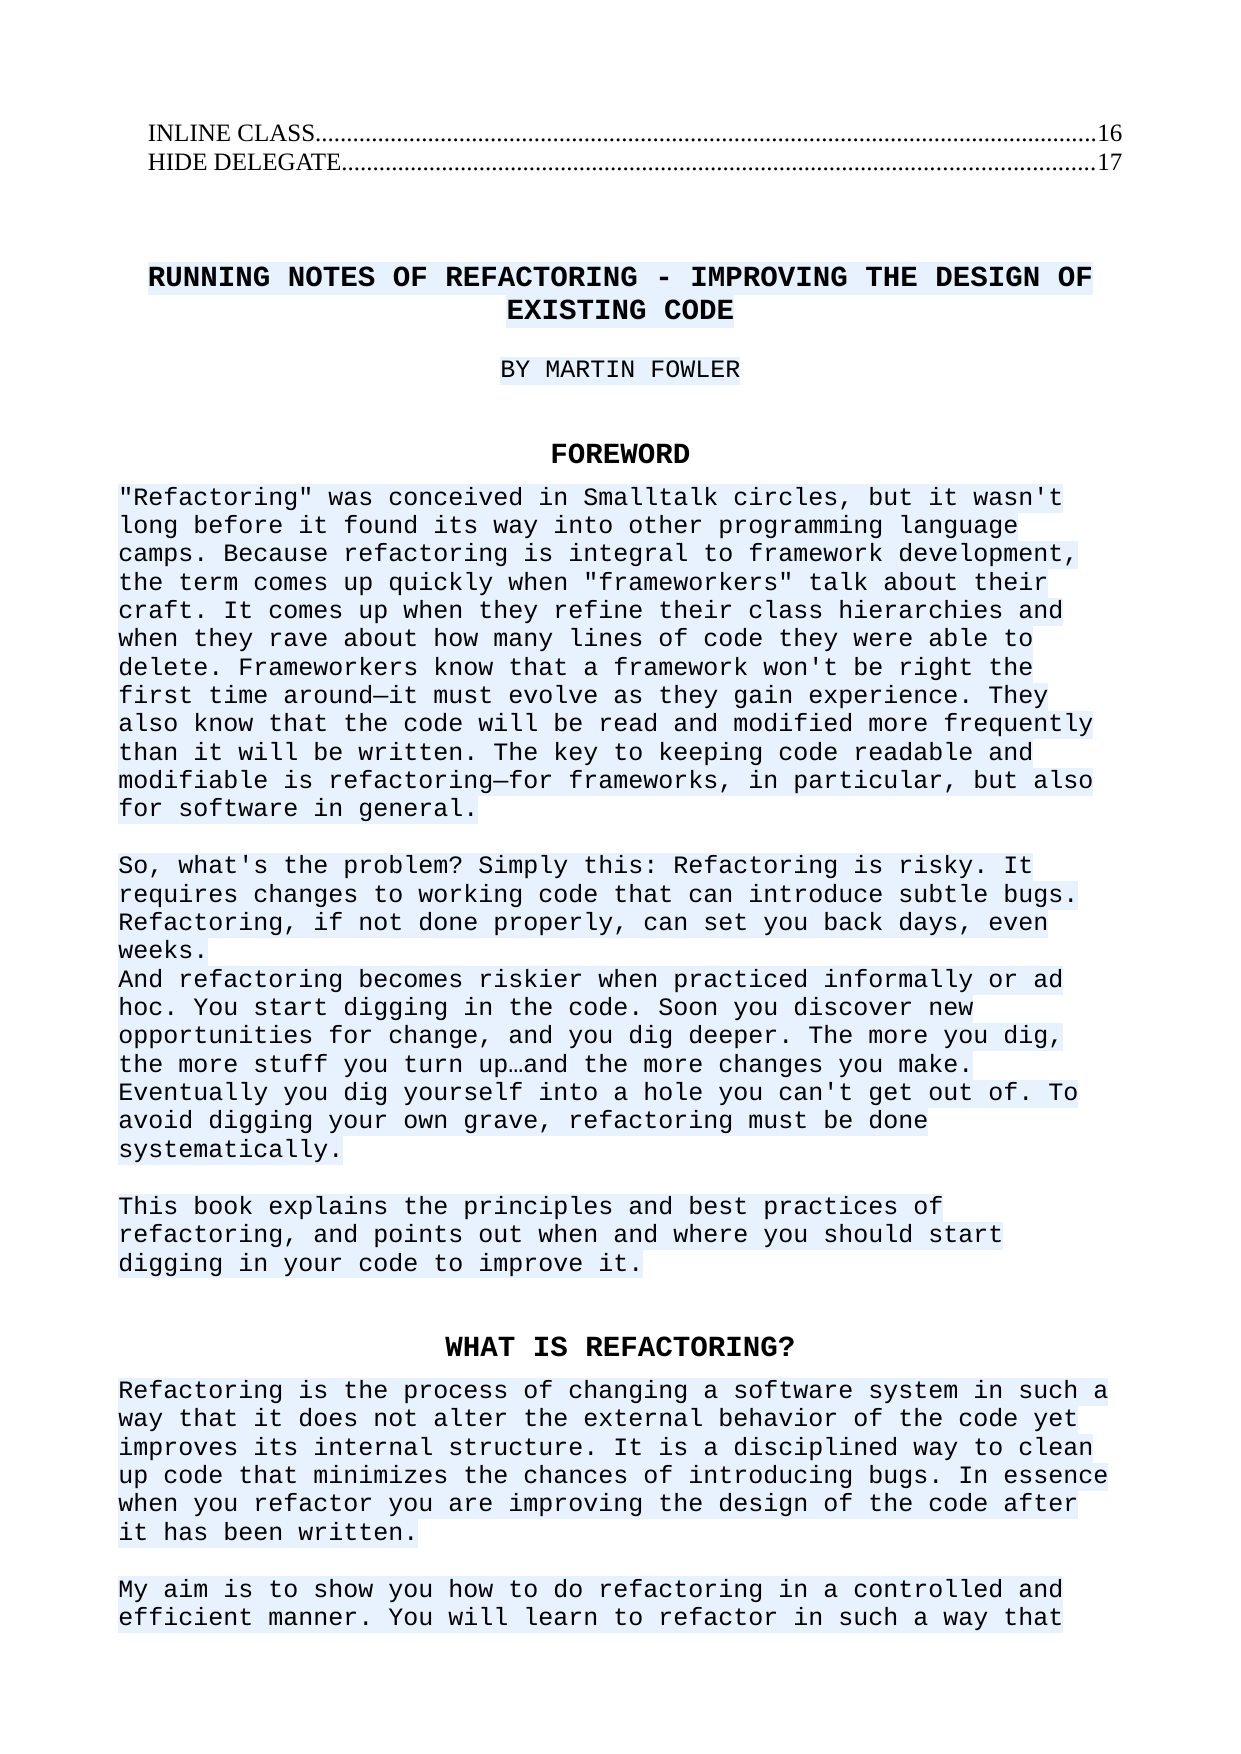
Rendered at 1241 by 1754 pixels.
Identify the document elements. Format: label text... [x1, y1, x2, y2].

text the more stuff you turn up…and the more changes you make. Eventually you dig yourself into a hole you can't get out of. To avoid digging your own grave, refactoring must be done systematically. [118, 1051, 1122, 1165]
text RUNNING NOTES OF REFACTORING - IMPROVING THE DESIGN OF EXISTING CODE [118, 262, 1122, 328]
text than it will be written. The key to keeping code readable and modifiable is refactoring—for frameworks, in particular, but also for software in general. [118, 739, 1122, 824]
text So, what's the problem? Simply this: Refactoring is risky. It requires changes to working code that can introduce subtle bugs. Refactoring, if not done properly, can set you back days, even weeks. [118, 853, 1122, 966]
text Refactoring is the process of changing a software system in such a way that it does not alter the external behavior of the code yet improves its internal structure. It is a disciplined way to clean up code that minimizes the chances of introducing bugs. In essence when you refactor you are improving the design of the code after it has been written. [118, 1378, 1122, 1548]
subtitle WHAT IS REFACTORING? [118, 1332, 1122, 1365]
text the term comes up quickly when "frameworkers" talk about their craft. It comes up when they refine their class hierarchies and when they rave about how many lines of code they were able to [118, 569, 1122, 654]
text And refactoring becomes riskier when practiced informally or ad hoc. You start digging in the code. Soon you discover new opportunities for change, and you dig deeper. The more you dig, [118, 966, 1122, 1051]
text INLINE CLASS 16 [148, 118, 1122, 147]
text delete. Frameworkers know that a framework won't be right the first time around—it must evolve as they gain experience. They also know that the code will be read and modified more frequently [118, 654, 1122, 739]
text My aim is to show you how to do refactoring in a controlled and efficient manner. You will learn to refactor in such a way that [118, 1576, 1122, 1633]
text BY MARTIN FOWLER [118, 357, 1122, 385]
text "Refactoring" was conceived in Smalltalk circles, but it wasn't long before it found its way into other programming language camps. Because refactoring is integral to framework development, [118, 484, 1122, 569]
text HIDE DELEGATE 17 [148, 147, 1122, 176]
subtitle FOREWORD [118, 439, 1122, 472]
text This book explains the principles and best practices of refactoring, and points out when and where you should start digging in your code to improve it. [118, 1193, 1122, 1278]
